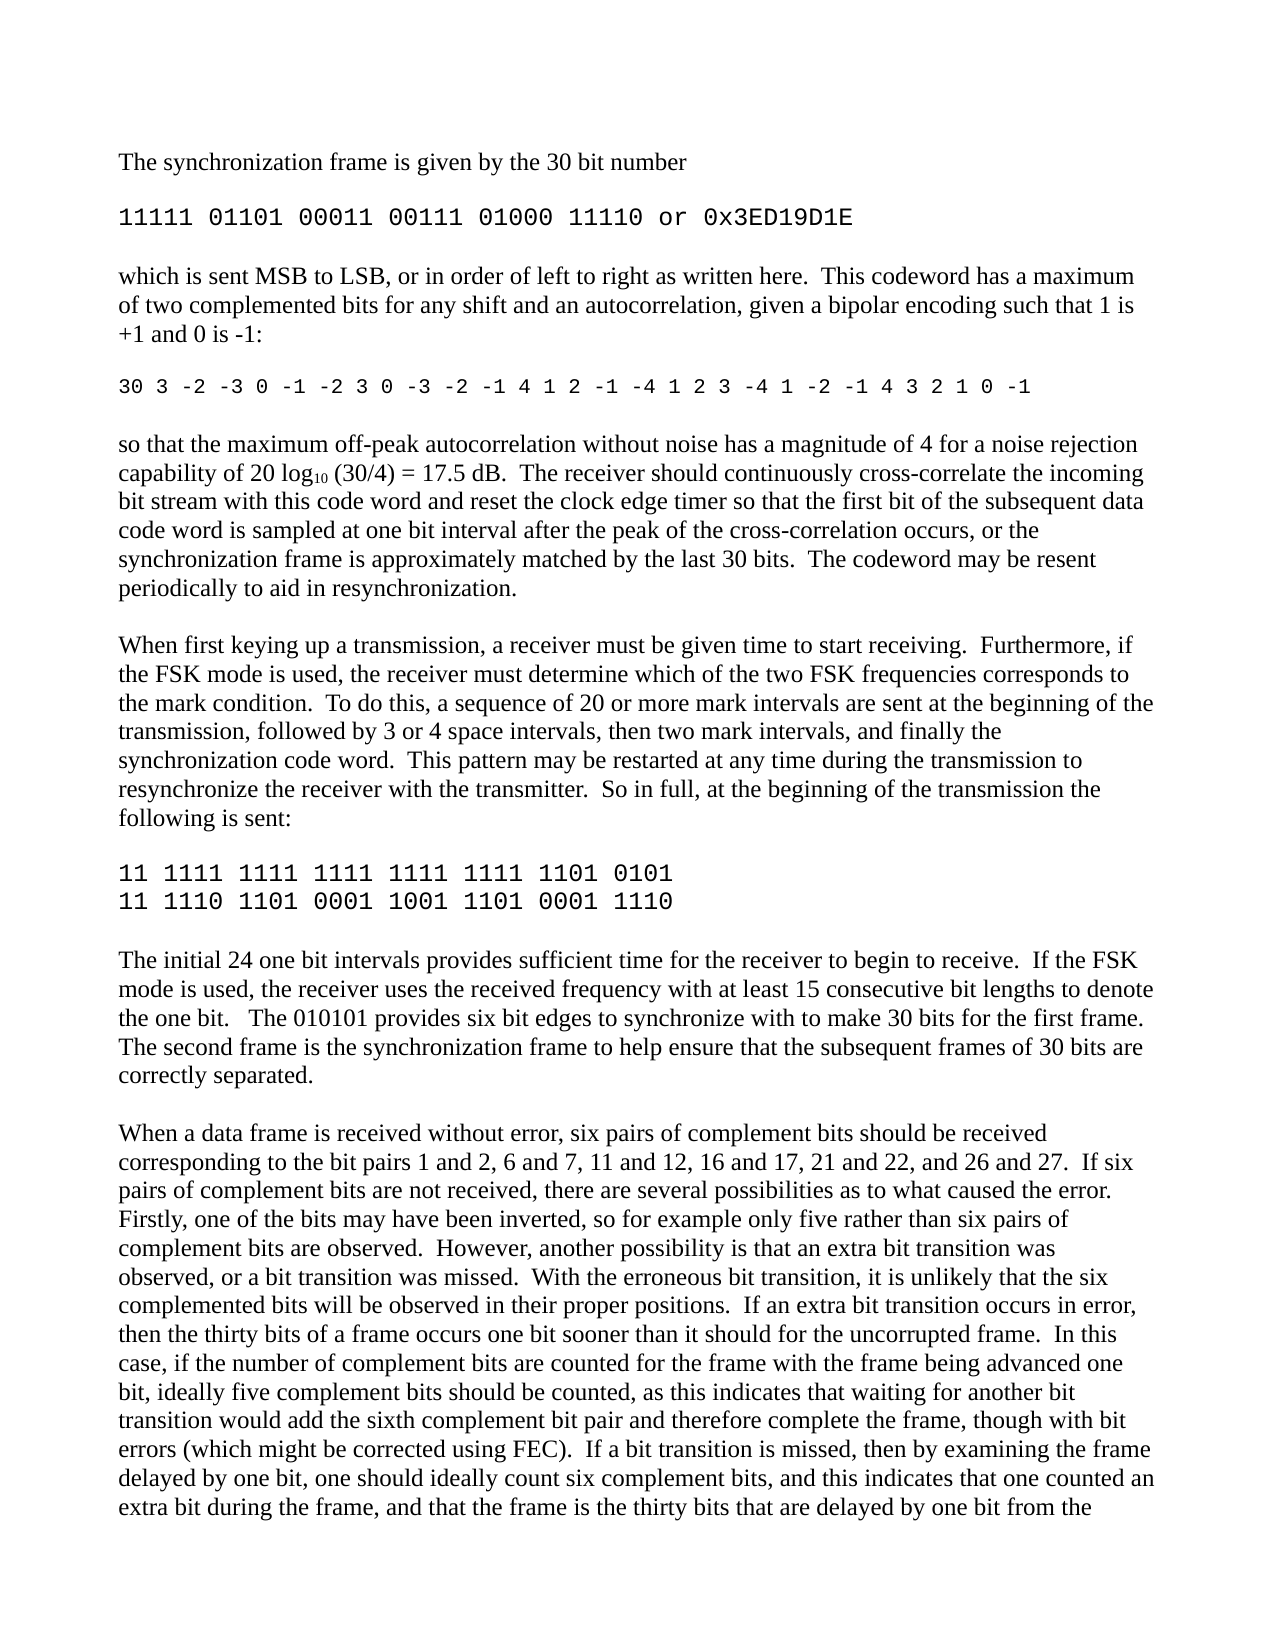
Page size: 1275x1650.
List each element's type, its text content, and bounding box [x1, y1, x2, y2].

text 11 1111 1111 1111 1111 1111 1101 0101 [118, 860, 1157, 888]
text so that the maximum off-peak autocorrelation without noise has a magnitude of 4 for a noise rejection capability of 20 log10 (30/4) = 17.5 dB. The receiver should continuously cross-correlate the incoming bit stream with this code word and reset the clock edge timer so that the first bit of the subsequent data code word is sampled at one bit interval after the peak of the cross-correlation occurs, or the synchronization frame is approximately matched by the last 30 bits. The codeword may be resent periodically to aid in resynchronization. [118, 429, 1157, 601]
text 11111 01101 00011 00111 01000 11110 or 0x3ED19D1E [118, 204, 1157, 233]
text When first keying up a transmission, a receiver must be given time to start receiving. Furthermore, if the FSK mode is used, the receiver must determine which of the two FSK frequencies corresponds to the mark condition. To do this, a sequence of 20 or more mark intervals are sent at the beginning of the transmission, followed by 3 or 4 space intervals, then two mark intervals, and finally the synchronization code word. This pattern may be restarted at any time during the transmission to resynchronize the receiver with the transmitter. So in full, at the beginning of the transmission the following is sent: [118, 630, 1157, 831]
text The synchronization frame is given by the 30 bit number [118, 147, 1157, 176]
text 11 1110 1101 0001 1001 1101 0001 1110 [118, 888, 1157, 917]
text which is sent MSB to LSB, or in order of left to right as written here. This codeword has a maximum of two complemented bits for any shift and an autocorrelation, given a bipolar encoding such that 1 is +1 and 0 is -1: [118, 261, 1157, 348]
text 30 3 -2 -3 0 -1 -2 3 0 -3 -2 -1 4 1 2 -1 -4 1 2 3 -4 1 -2 -1 4 3 2 1 0 -1 [118, 376, 1157, 400]
